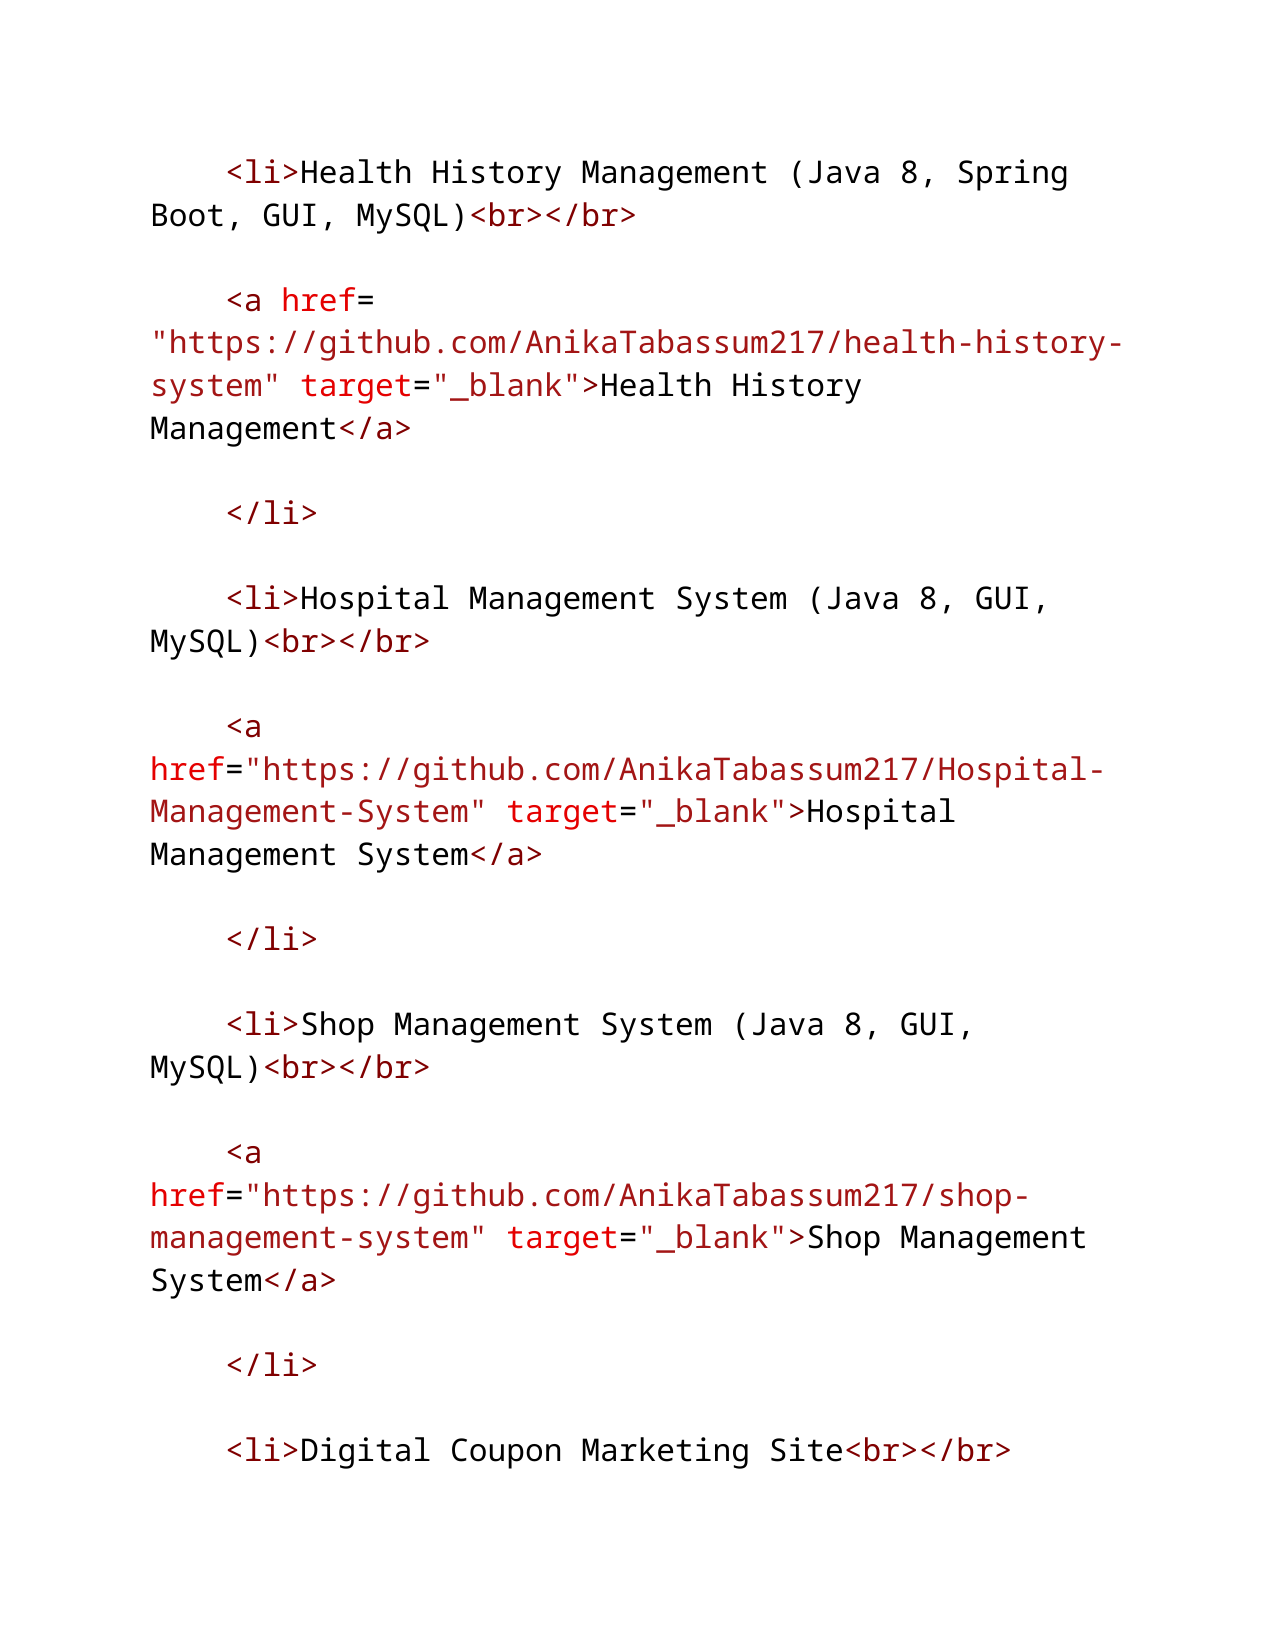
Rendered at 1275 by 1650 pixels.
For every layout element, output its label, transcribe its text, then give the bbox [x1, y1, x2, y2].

text <a href="https://github.com/AnikaTabassum217/shop-management-system" target="_blank">Shop Management System</a> [150, 1130, 1125, 1300]
text </li> [150, 491, 1125, 533]
text <li>Shop Management System (Java 8, GUI, MySQL)<br></br> [150, 1002, 1125, 1087]
text <li>Hospital Management System (Java 8, GUI, MySQL)<br></br> [150, 576, 1125, 661]
text <li>Health History Management (Java 8, Spring Boot, GUI, MySQL)<br></br> [150, 150, 1125, 235]
text <a href= "https://github.com/AnikaTabassum217/health-history-system" target="_blank">Health History Management</a> [150, 278, 1125, 448]
text <a href="https://github.com/AnikaTabassum217/Hospital-Management-System" target="_blank">Hospital Management System</a> [150, 704, 1125, 874]
text </li> [150, 1343, 1125, 1386]
text <li>Digital Coupon Marketing Site<br></br> [150, 1428, 1125, 1471]
text </li> [150, 917, 1125, 959]
